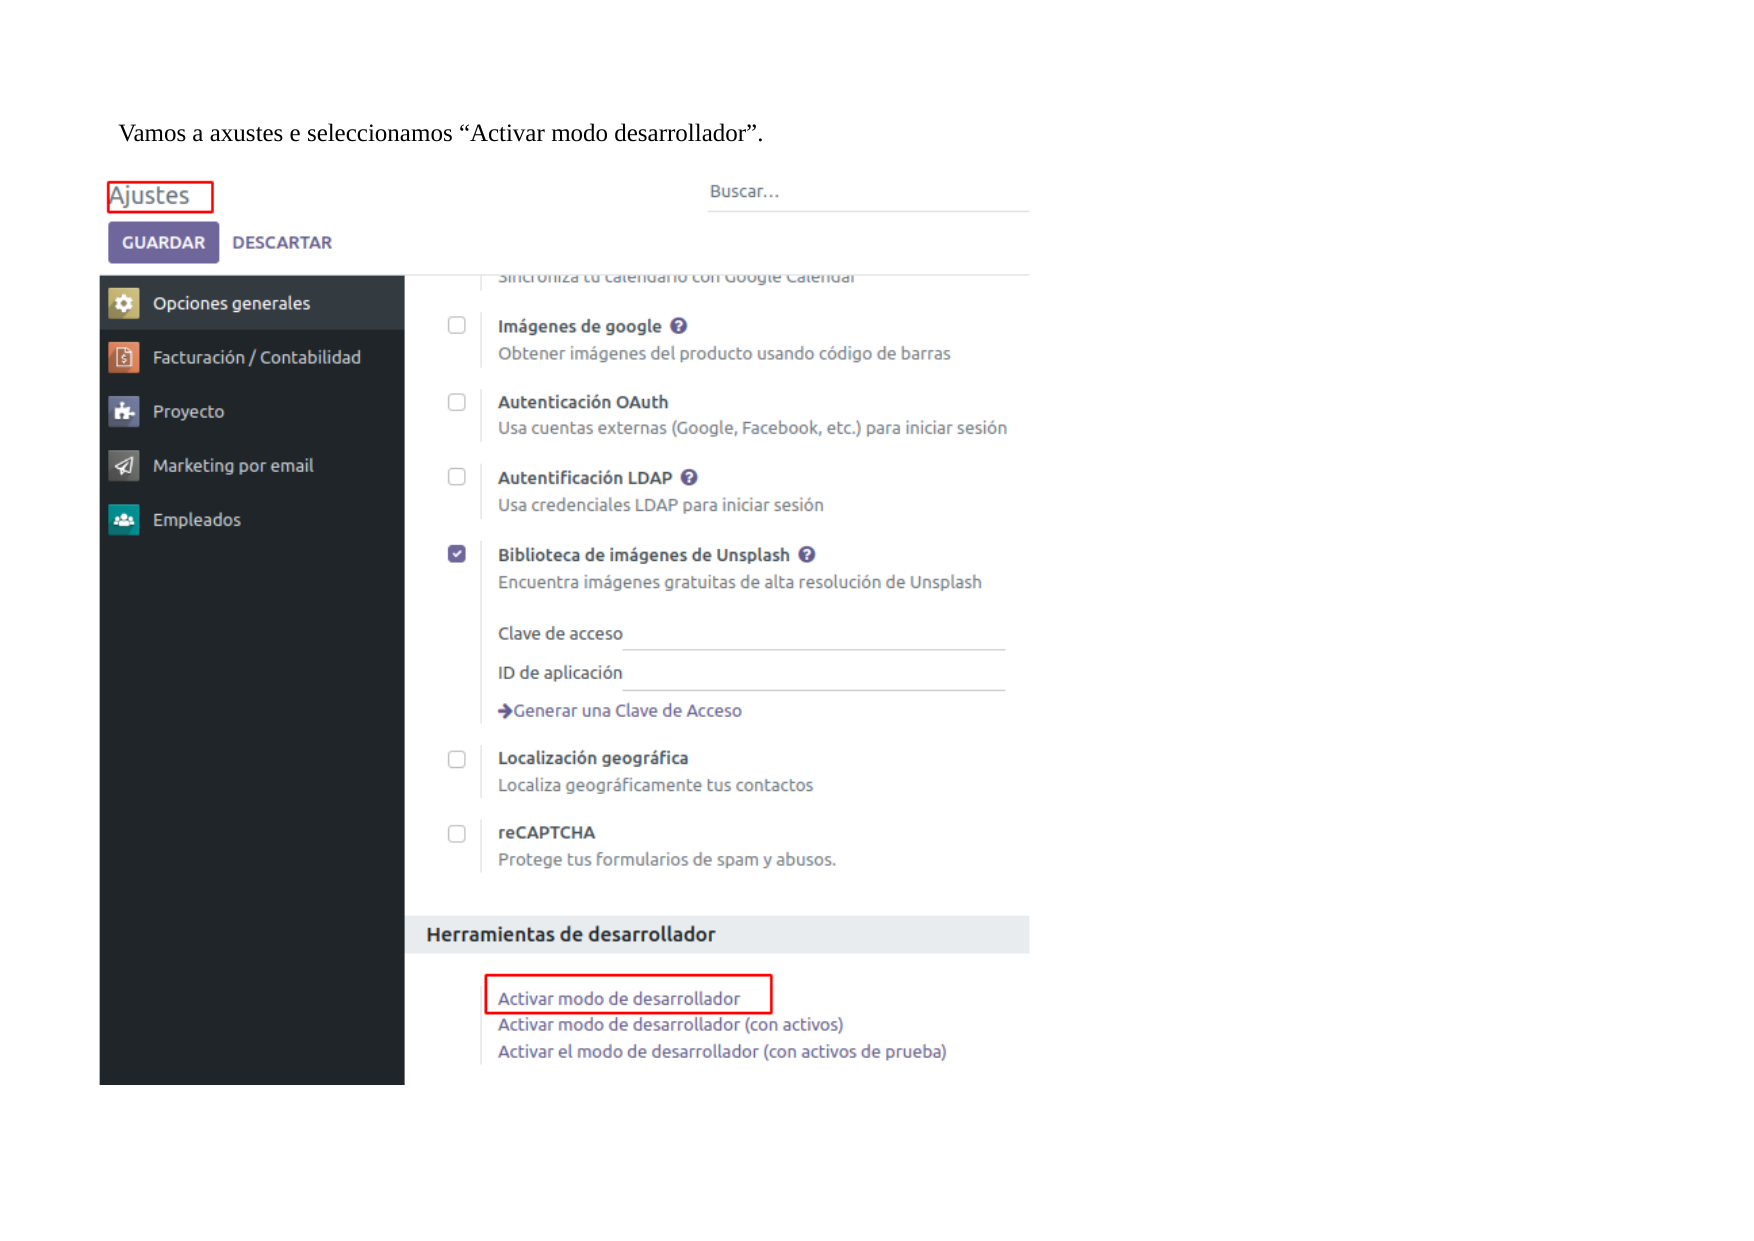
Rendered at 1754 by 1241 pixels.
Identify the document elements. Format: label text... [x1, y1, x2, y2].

picture [99, 174, 1030, 1085]
text Vamos a axustes e seleccionamos “Activar modo desarrollador”. [118, 118, 1636, 147]
